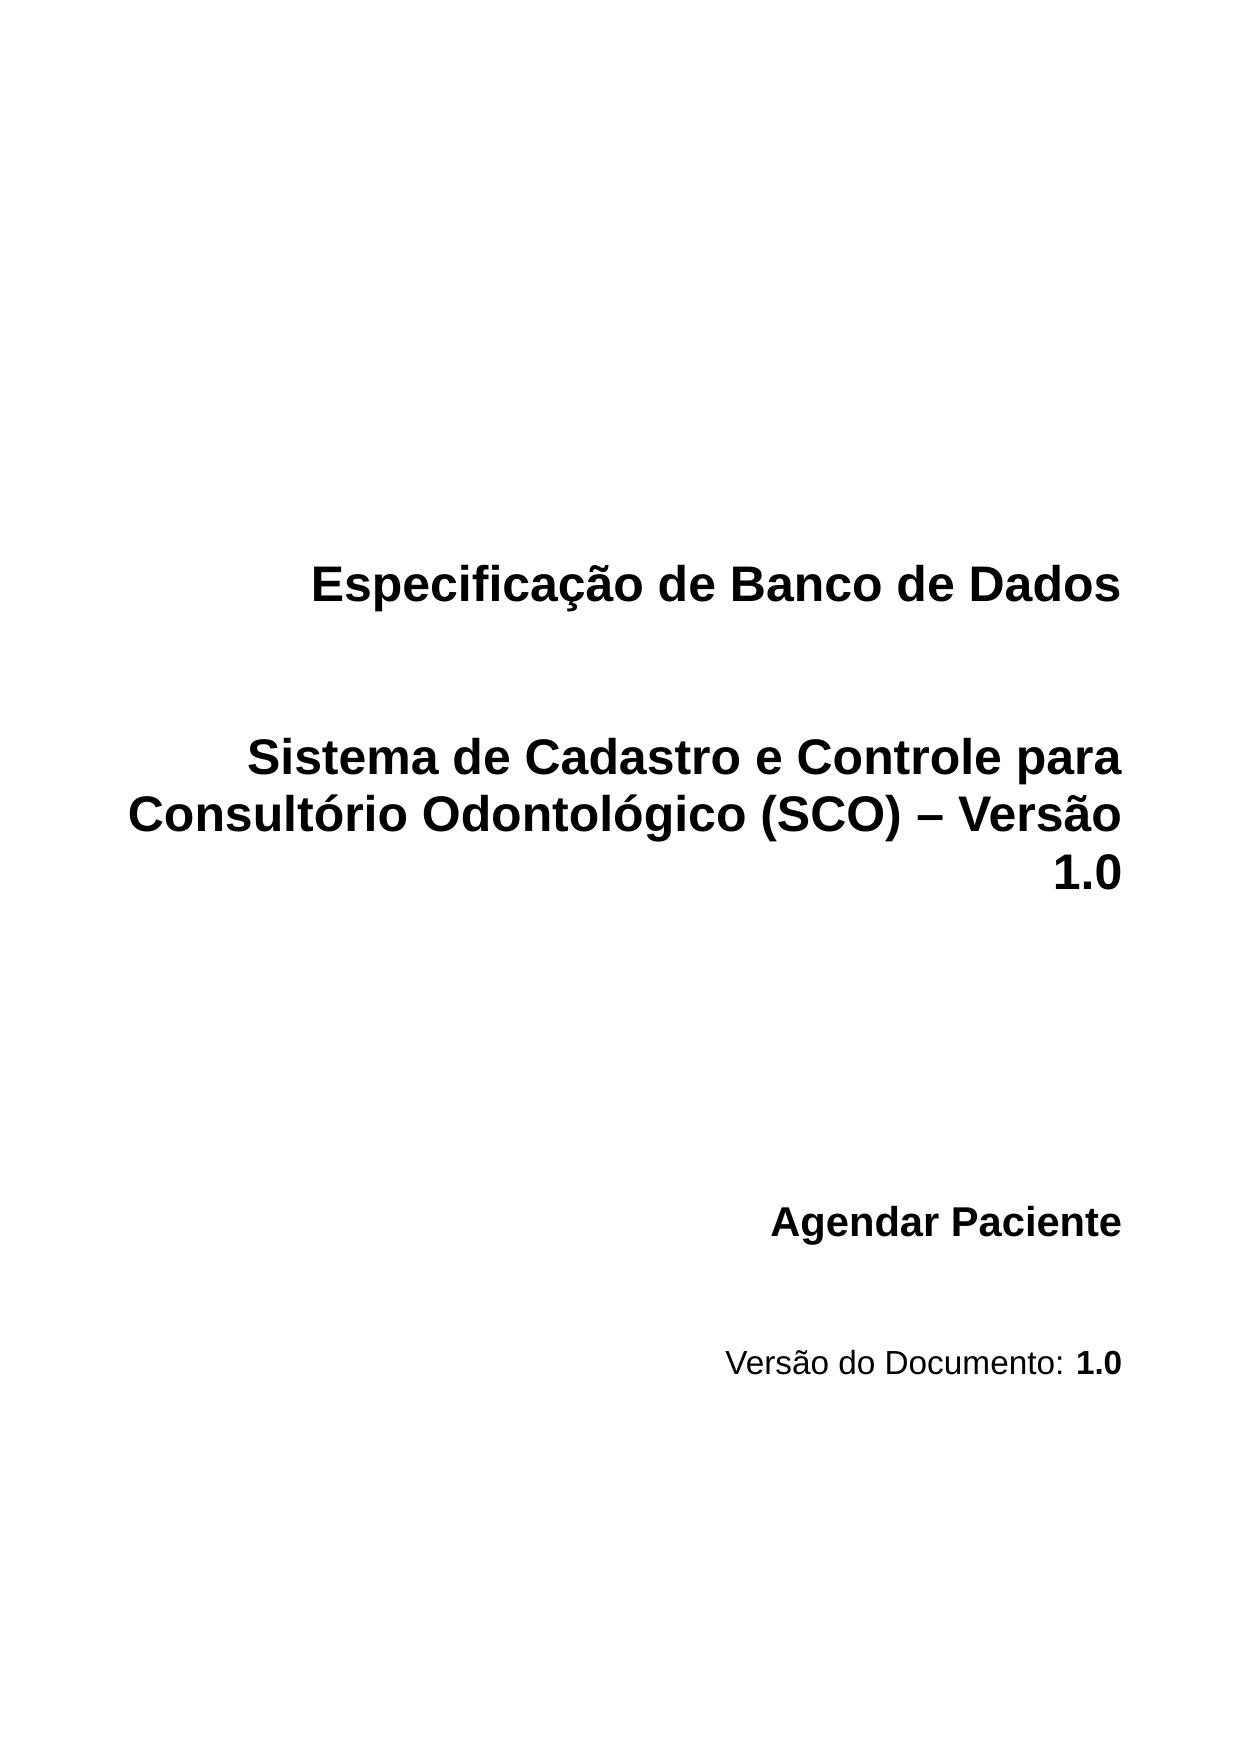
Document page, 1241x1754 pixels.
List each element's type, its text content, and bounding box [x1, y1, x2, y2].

text Agendar Paciente [118, 1197, 1122, 1245]
text Especificação de Banco de Dados [118, 554, 1122, 612]
text Sistema de Cadastro e Controle para Consultório Odontológico (SCO) – Versão 1.0 [118, 727, 1122, 899]
text Versão do Documento: 1.0 [118, 1343, 1122, 1381]
